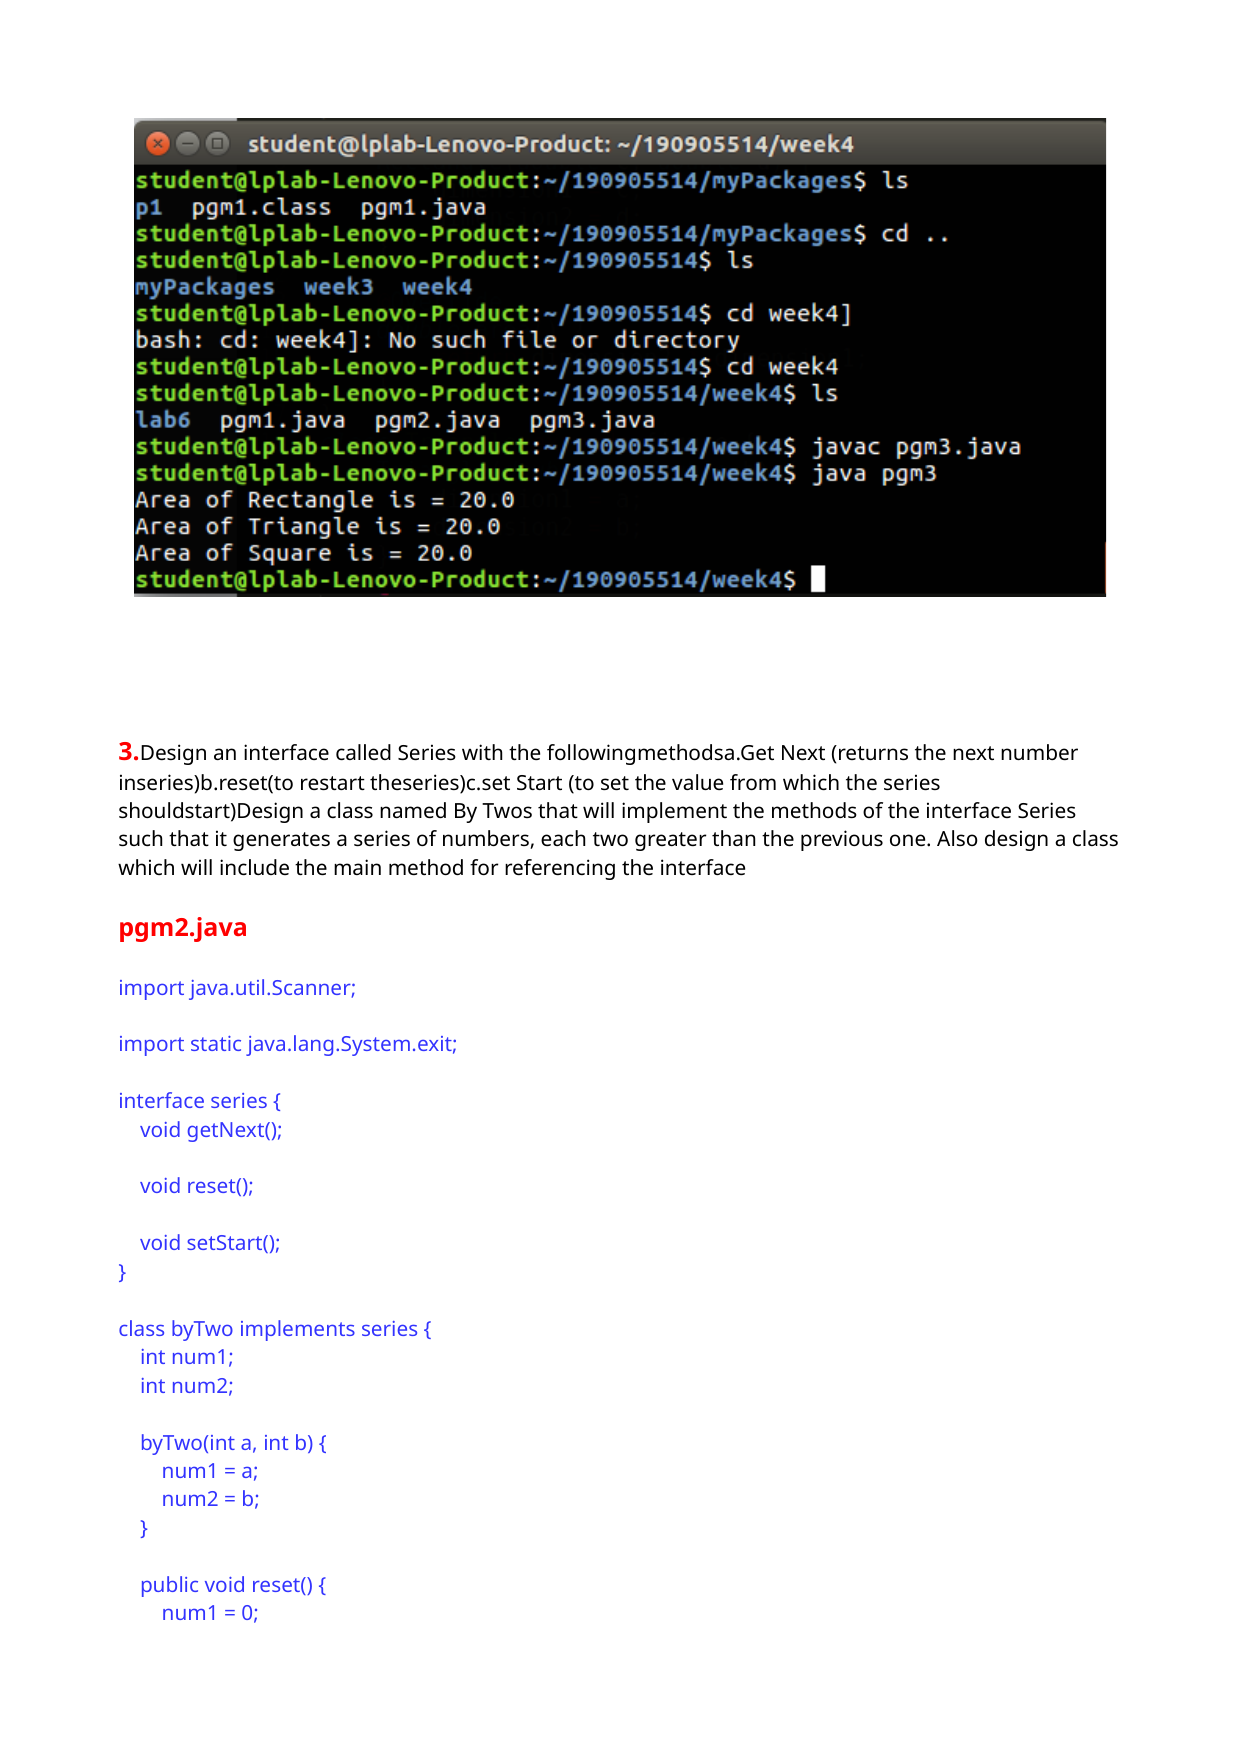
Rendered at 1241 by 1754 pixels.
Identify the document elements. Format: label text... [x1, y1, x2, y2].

text byTwo(int a, int b) { [118, 1428, 1122, 1456]
text import java.util.Scanner; [118, 973, 1122, 1001]
text } [118, 1257, 1122, 1285]
text interface series { [118, 1086, 1122, 1115]
text 3.Design an interface called Series with the followingmethodsa.Get Next (returns the next number inseries)b.reset(to restart theseries)c.set Start (to set the value from which the series shouldstart)Design a class named By Twos that will implement the methods of the interface Series such that it generates a series of numbers, each two greater than the previous one. Also design a class which will include the main method for referencing the interface [118, 733, 1122, 881]
text pgm2.java [118, 910, 1122, 944]
text void setStart(); [118, 1228, 1122, 1257]
text } [118, 1513, 1122, 1541]
text num1 = a; [118, 1456, 1122, 1484]
text void reset(); [118, 1172, 1122, 1200]
text import static java.lang.System.exit; [118, 1029, 1122, 1058]
text num1 = 0; [118, 1598, 1122, 1627]
text int num2; [118, 1371, 1122, 1399]
text int num1; [118, 1342, 1122, 1371]
text class byTwo implements series { [118, 1314, 1122, 1342]
text num2 = b; [118, 1484, 1122, 1513]
picture [134, 118, 1107, 597]
text public void reset() { [118, 1570, 1122, 1598]
text void getNext(); [118, 1115, 1122, 1143]
